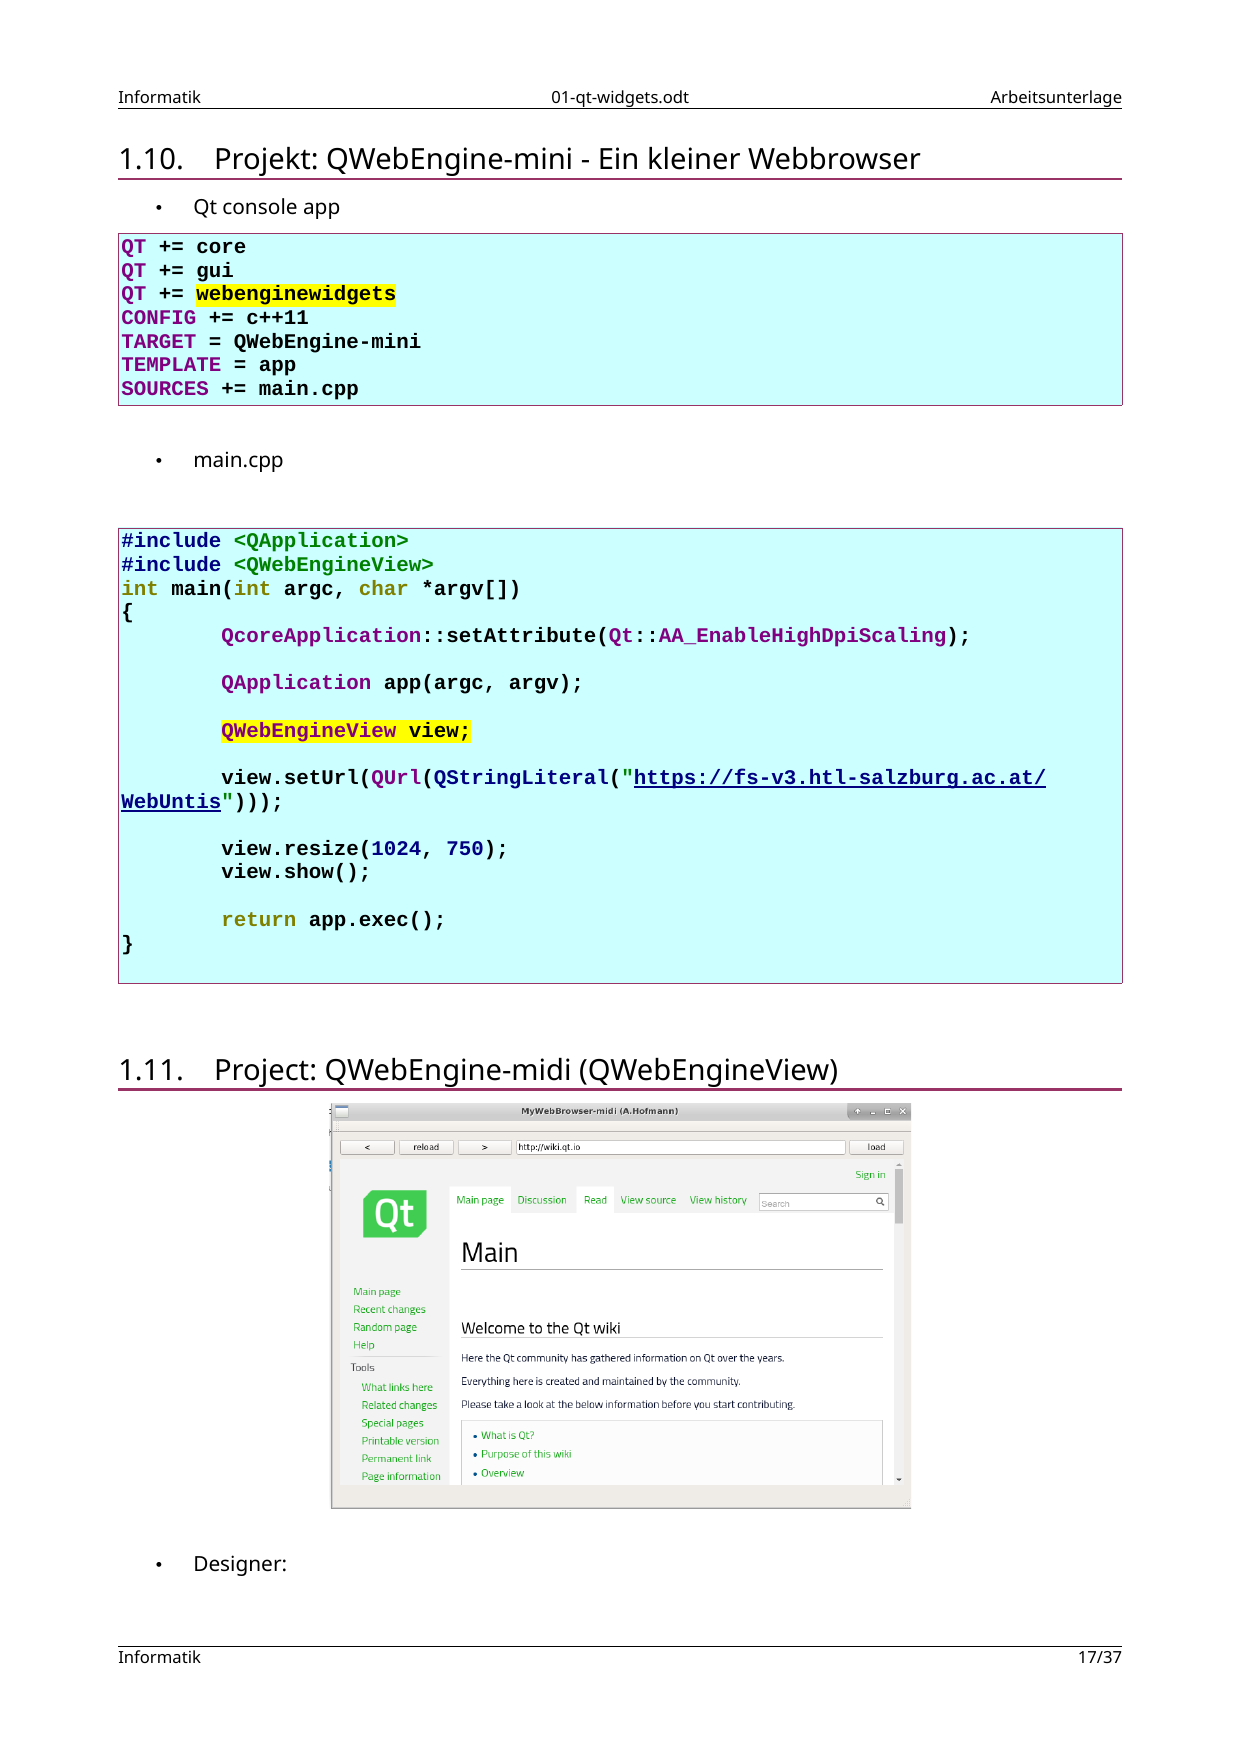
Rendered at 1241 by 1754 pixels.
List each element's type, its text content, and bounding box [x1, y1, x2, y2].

text QWebEngineView view; [119, 717, 1122, 740]
text return app.exec(); [119, 906, 1122, 929]
text QT += webenginewidgets [119, 280, 1122, 304]
text QT += core [119, 234, 1122, 257]
text view.resize(1024, 750); [119, 835, 1122, 858]
text TARGET = QWebEngine-mini [119, 328, 1122, 351]
text QcoreApplication::setAttribute(Qt::AA_EnableHighDpiScaling); [119, 622, 1122, 646]
text SOURCES += main.cpp [119, 375, 1122, 405]
text QApplication app(argc, argv); [119, 669, 1122, 693]
subtitle Projekt: QWebEngine-mini - Ein kleiner Webbrowser [118, 138, 1122, 178]
text int main(int argc, char *argv[]) [119, 575, 1122, 598]
text #include <QWebEngineView> [119, 551, 1122, 575]
text view.show(); [119, 858, 1122, 882]
list Designer: [156, 1549, 1122, 1578]
text TEMPLATE = app [119, 351, 1122, 375]
picture [329, 1103, 912, 1509]
text CONFIG += c++11 [119, 304, 1122, 328]
list Qt console app [156, 192, 1122, 221]
subtitle Project: QWebEngine-midi (QWebEngineView) [118, 1049, 1122, 1088]
text #include <QApplication> [119, 529, 1122, 551]
text } [119, 929, 1122, 953]
text QT += gui [119, 257, 1122, 280]
text view.setUrl(QUrl(QStringLiteral("https://fs-v3.htl-salzburg.ac.at/WebUntis"))); [119, 764, 1122, 811]
text { [119, 598, 1122, 622]
list main.cpp [156, 446, 1122, 474]
